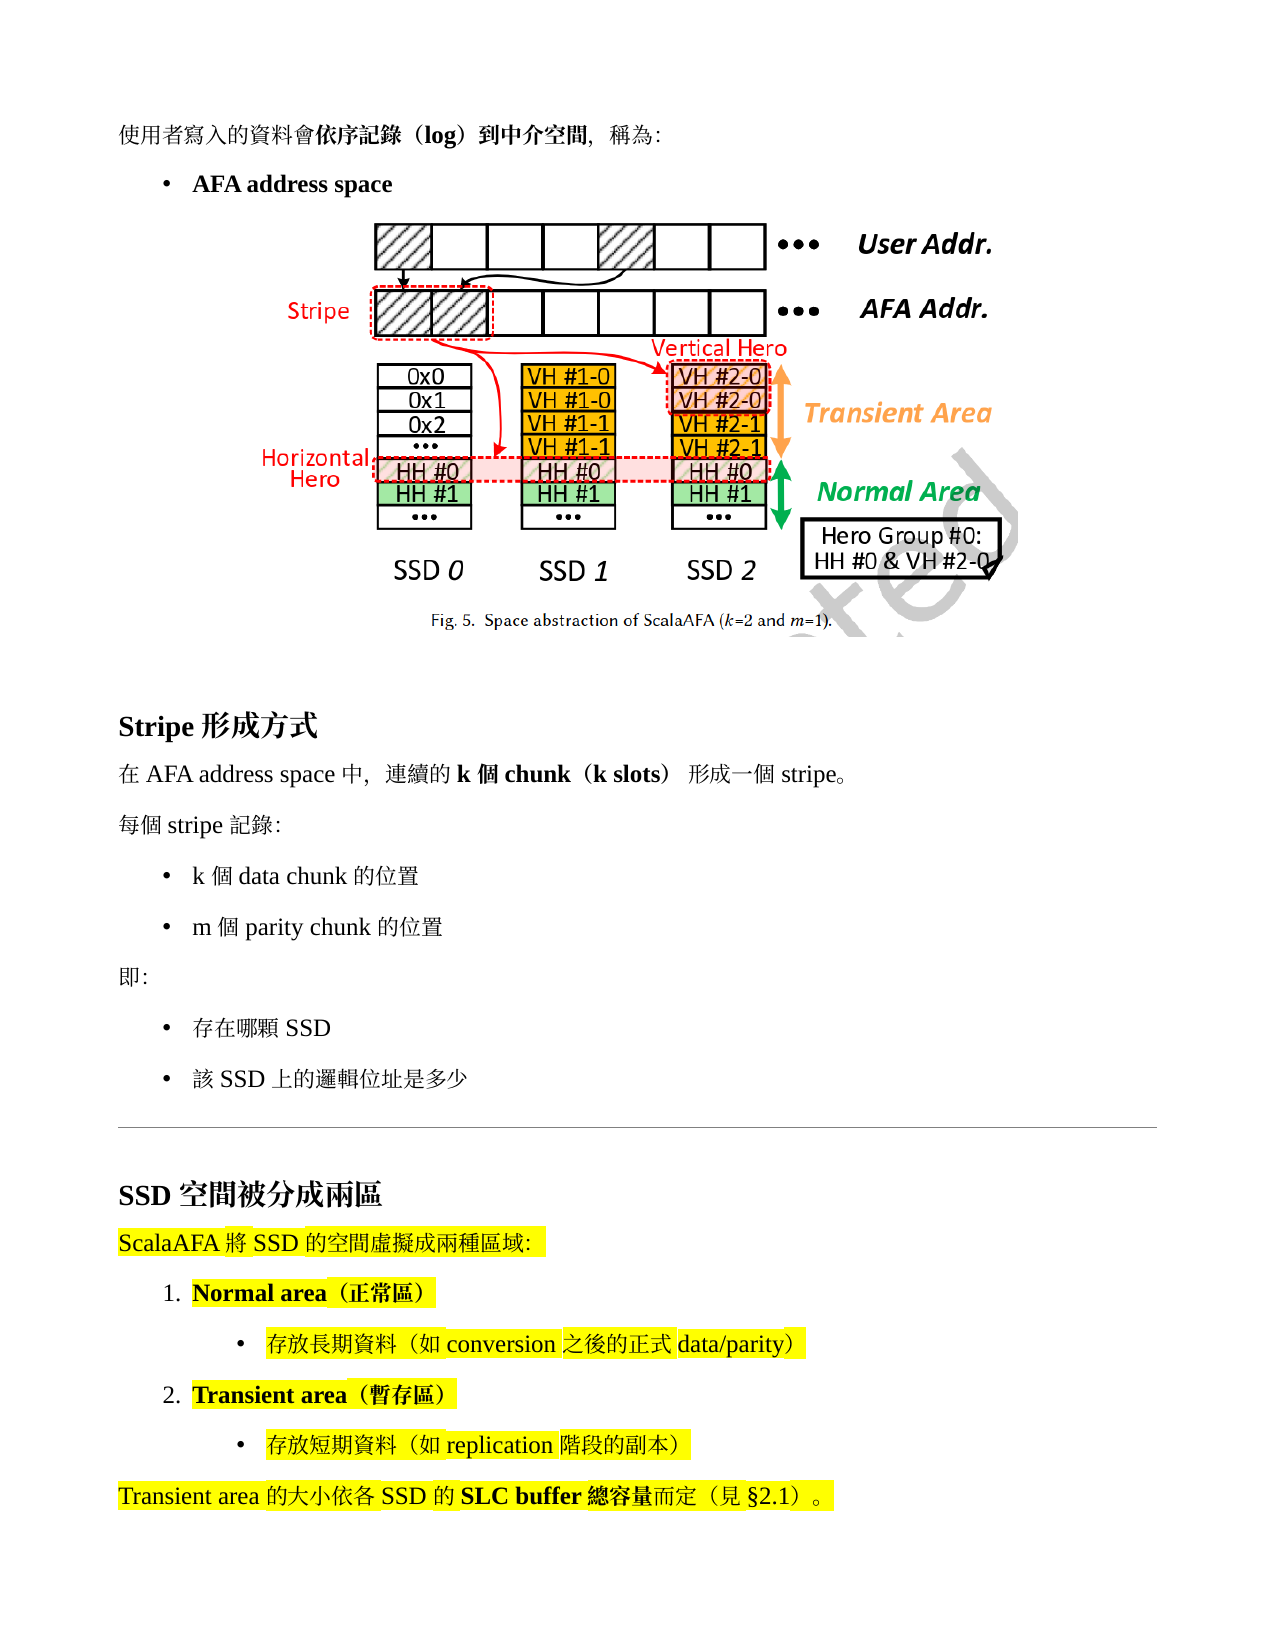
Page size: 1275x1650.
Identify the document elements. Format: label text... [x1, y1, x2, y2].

list Normal area（正常區） [162, 1277, 1157, 1308]
text 即： [118, 960, 1157, 992]
text 在 AFA address space 中，連續的 k 個 chunk（k slots） 形成一個 stripe。 [118, 757, 1157, 789]
list 該 SSD 上的邏輯位址是多少 [162, 1062, 1157, 1093]
text 每個 stripe 記錄： [118, 808, 1157, 840]
subtitle SSD 空間被分成兩區 [118, 1171, 1157, 1213]
list 存在哪顆 SSD [162, 1011, 1157, 1043]
list 存放長期資料（如 conversion 之後的正式 data/parity） [236, 1327, 1157, 1359]
text Transient area 的大小依各 SSD 的 SLC buffer 總容量而定（見 §2.1）。 [118, 1479, 1157, 1511]
list k 個 data chunk 的位置 [162, 859, 1157, 890]
subtitle Stripe 形成方式 [118, 703, 1157, 745]
list m 個 parity chunk 的位置 [162, 910, 1157, 941]
text ScalaAFA 將 SSD 的空間虛擬成兩種區域： [118, 1226, 1157, 1257]
list 存放短期資料（如 replication 階段的副本） [236, 1429, 1157, 1460]
text 使用者寫入的資料會依序記錄（log）到中介空間，稱為： [118, 118, 1157, 149]
picture [257, 216, 1018, 637]
list Transient area（暫存區） [162, 1378, 1157, 1409]
list AFA address space [162, 169, 1157, 198]
